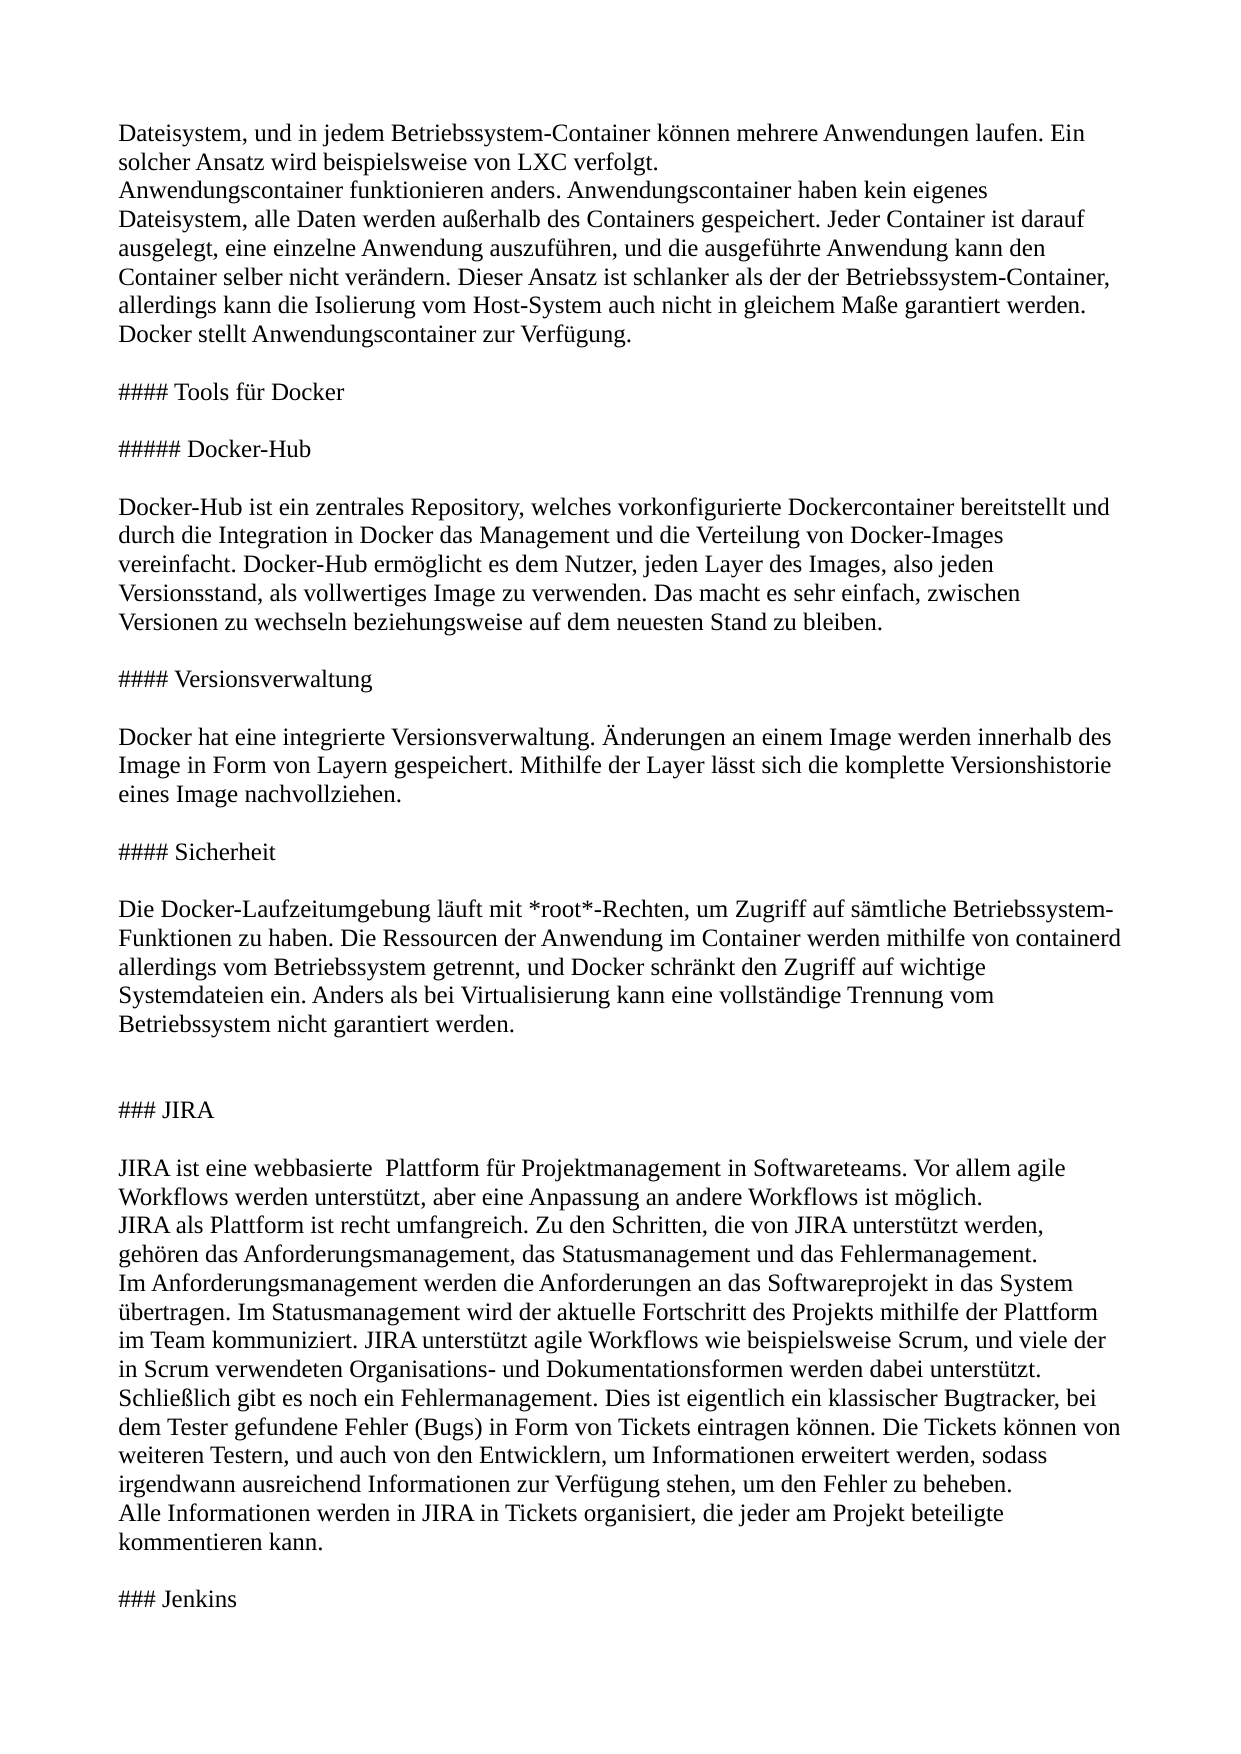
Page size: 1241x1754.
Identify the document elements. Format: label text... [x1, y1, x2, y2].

text #### Sicherheit [118, 837, 1122, 866]
text #### Tools für Docker [118, 377, 1122, 406]
text Im Anforderungsmanagement werden die Anforderungen an das Softwareprojekt in das System übertragen. Im Statusmanagement wird der aktuelle Fortschritt des Projekts mithilfe der Plattform im Team kommuniziert. JIRA unterstützt agile Workflows wie beispielsweise Scrum, und viele der in Scrum verwendeten Organisations- und Dokumentationsformen werden dabei unterstützt. [118, 1268, 1122, 1383]
text Alle Informationen werden in JIRA in Tickets organisiert, die jeder am Projekt beteiligte kommentieren kann. [118, 1498, 1122, 1556]
text Anwendungscontainer funktionieren anders. Anwendungscontainer haben kein eigenes Dateisystem, alle Daten werden außerhalb des Containers gespeichert. Jeder Container ist darauf ausgelegt, eine einzelne Anwendung auszuführen, und die ausgeführte Anwendung kann den Container selber nicht verändern. Dieser Ansatz ist schlanker als der der Betriebssystem-Container, allerdings kann die Isolierung vom Host-System auch nicht in gleichem Maße garantiert werden. Docker stellt Anwendungscontainer zur Verfügung. [118, 176, 1122, 348]
text JIRA ist eine webbasierte Plattform für Projektmanagement in Softwareteams. Vor allem agile Workflows werden unterstützt, aber eine Anpassung an andere Workflows ist möglich. [118, 1153, 1122, 1211]
text ##### Docker-Hub [118, 434, 1122, 463]
text ### Jenkins [118, 1584, 1122, 1613]
text Dateisystem, und in jedem Betriebssystem-Container können mehrere Anwendungen laufen. Ein solcher Ansatz wird beispielsweise von LXC verfolgt. [118, 118, 1122, 176]
text Docker hat eine integrierte Versionsverwaltung. Änderungen an einem Image werden innerhalb des Image in Form von Layern gespeichert. Mithilfe der Layer lässt sich die komplette Versionshistorie eines Image nachvollziehen. [118, 722, 1122, 808]
text ### JIRA [118, 1096, 1122, 1124]
text #### Versionsverwaltung [118, 664, 1122, 693]
text Schließlich gibt es noch ein Fehlermanagement. Dies ist eigentlich ein klassischer Bugtracker, bei dem Tester gefundene Fehler (Bugs) in Form von Tickets eintragen können. Die Tickets können von weiteren Testern, und auch von den Entwicklern, um Informationen erweitert werden, sodass irgendwann ausreichend Informationen zur Verfügung stehen, um den Fehler zu beheben. [118, 1383, 1122, 1498]
text Docker-Hub ist ein zentrales Repository, welches vorkonfigurierte Dockercontainer bereitstellt und durch die Integration in Docker das Management und die Verteilung von Docker-Images vereinfacht. Docker-Hub ermöglicht es dem Nutzer, jeden Layer des Images, also jeden Versionsstand, als vollwertiges Image zu verwenden. Das macht es sehr einfach, zwischen Versionen zu wechseln beziehungsweise auf dem neuesten Stand zu bleiben. [118, 492, 1122, 636]
text Die Docker-Laufzeitumgebung läuft mit *root*-Rechten, um Zugriff auf sämtliche Betriebssystem-Funktionen zu haben. Die Ressourcen der Anwendung im Container werden mithilfe von containerd allerdings vom Betriebssystem getrennt, und Docker schränkt den Zugriff auf wichtige Systemdateien ein. Anders als bei Virtualisierung kann eine vollständige Trennung vom Betriebssystem nicht garantiert werden. [118, 894, 1122, 1038]
text JIRA als Plattform ist recht umfangreich. Zu den Schritten, die von JIRA unterstützt werden, gehören das Anforderungsmanagement, das Statusmanagement und das Fehlermanagement. [118, 1211, 1122, 1268]
